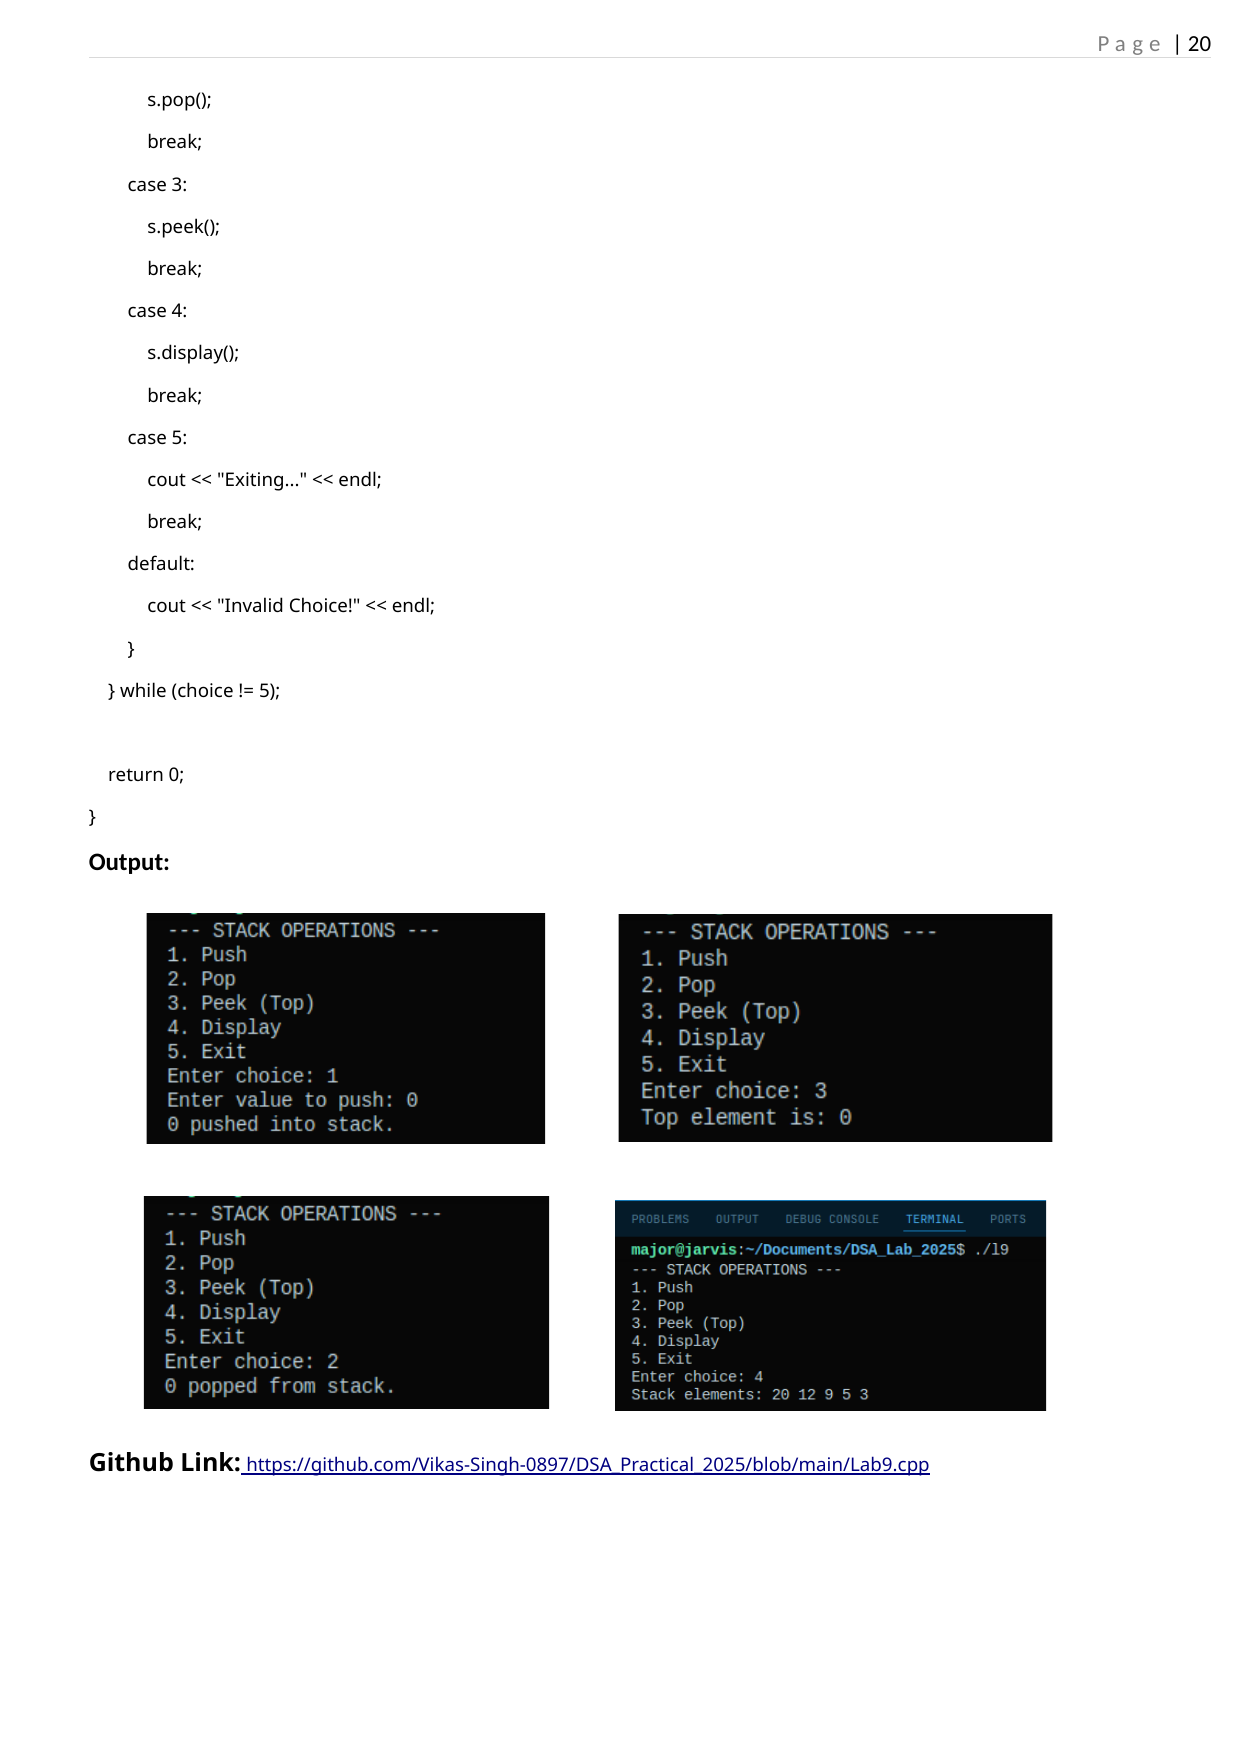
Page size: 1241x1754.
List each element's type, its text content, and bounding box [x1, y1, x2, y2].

text break; [88, 129, 1211, 154]
text break; [88, 382, 1211, 407]
text } [88, 635, 1211, 661]
text cout << "Invalid Choice!" << endl; [88, 593, 1211, 618]
text break; [88, 508, 1211, 534]
text break; [88, 255, 1211, 281]
picture [618, 914, 1053, 1142]
picture [143, 1196, 550, 1409]
picture [146, 913, 546, 1144]
text case 3: [88, 171, 1211, 196]
text return 0; [88, 762, 1211, 787]
text Output: [88, 846, 1211, 876]
text s.pop(); [88, 87, 1211, 112]
text s.peek(); [88, 213, 1211, 239]
text case 4: [88, 297, 1211, 323]
text default: [88, 551, 1211, 576]
picture [615, 1200, 1047, 1411]
text cout << "Exiting..." << endl; [88, 466, 1211, 492]
text s.display(); [88, 340, 1211, 365]
text Github Link: https://github.com/Vikas-Singh-0897/DSA_Practical_2025/blob/main/Lab9.cpp [88, 1445, 1211, 1479]
text } while (choice != 5); [88, 677, 1211, 703]
text case 5: [88, 424, 1211, 449]
text } [88, 804, 1211, 829]
